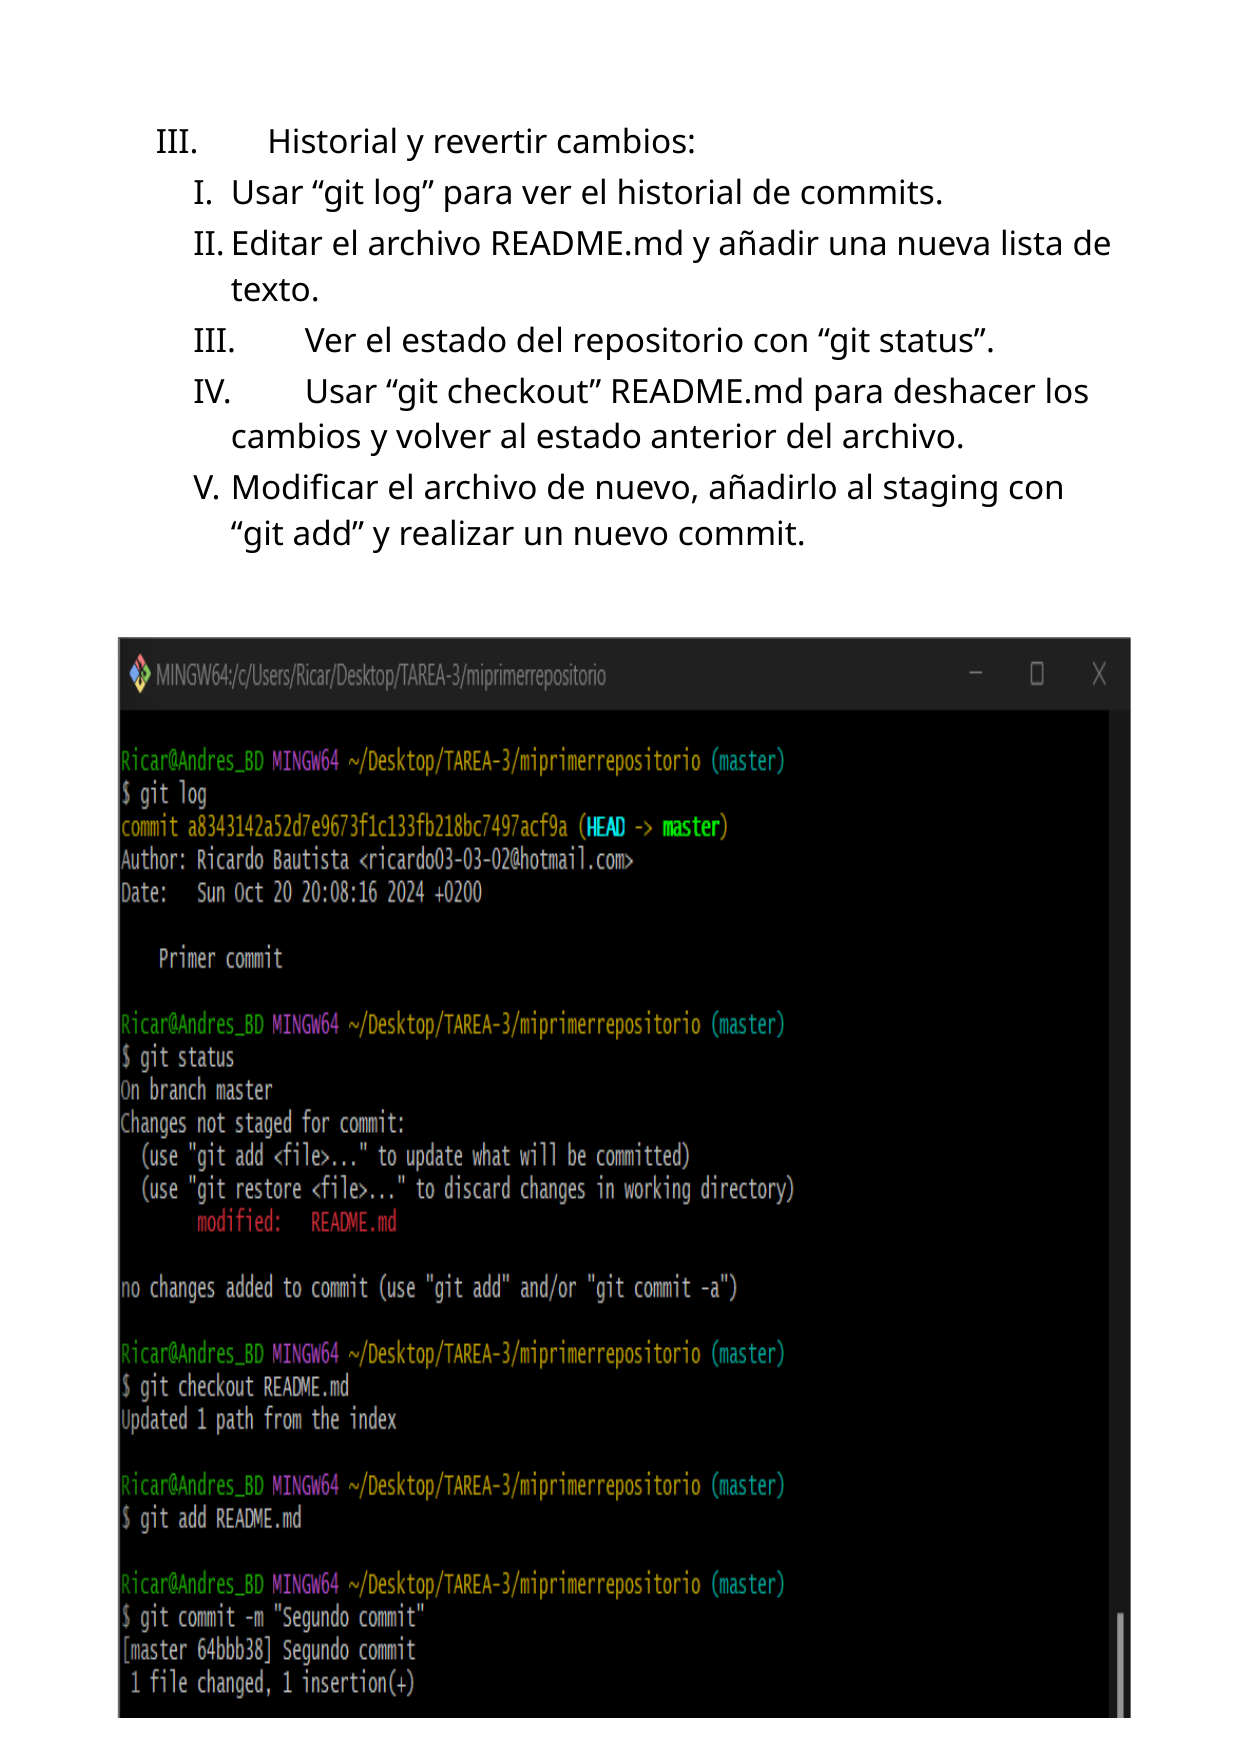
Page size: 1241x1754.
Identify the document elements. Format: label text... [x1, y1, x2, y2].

title Ver el estado del repositorio con “git status”. [193, 317, 1122, 362]
title Historial y revertir cambios: [156, 118, 1122, 163]
title Usar “git log” para ver el historial de commits. [193, 169, 1122, 214]
title Modificar el archivo de nuevo, añadirlo al staging con “git add” y realizar un nuevo commit. [193, 464, 1122, 555]
picture [117, 637, 1131, 1718]
title Editar el archivo README.md y añadir una nueva lista de texto. [193, 220, 1122, 311]
title Usar “git checkout” README.md para deshacer los cambios y volver al estado anterior del archivo. [193, 368, 1122, 458]
